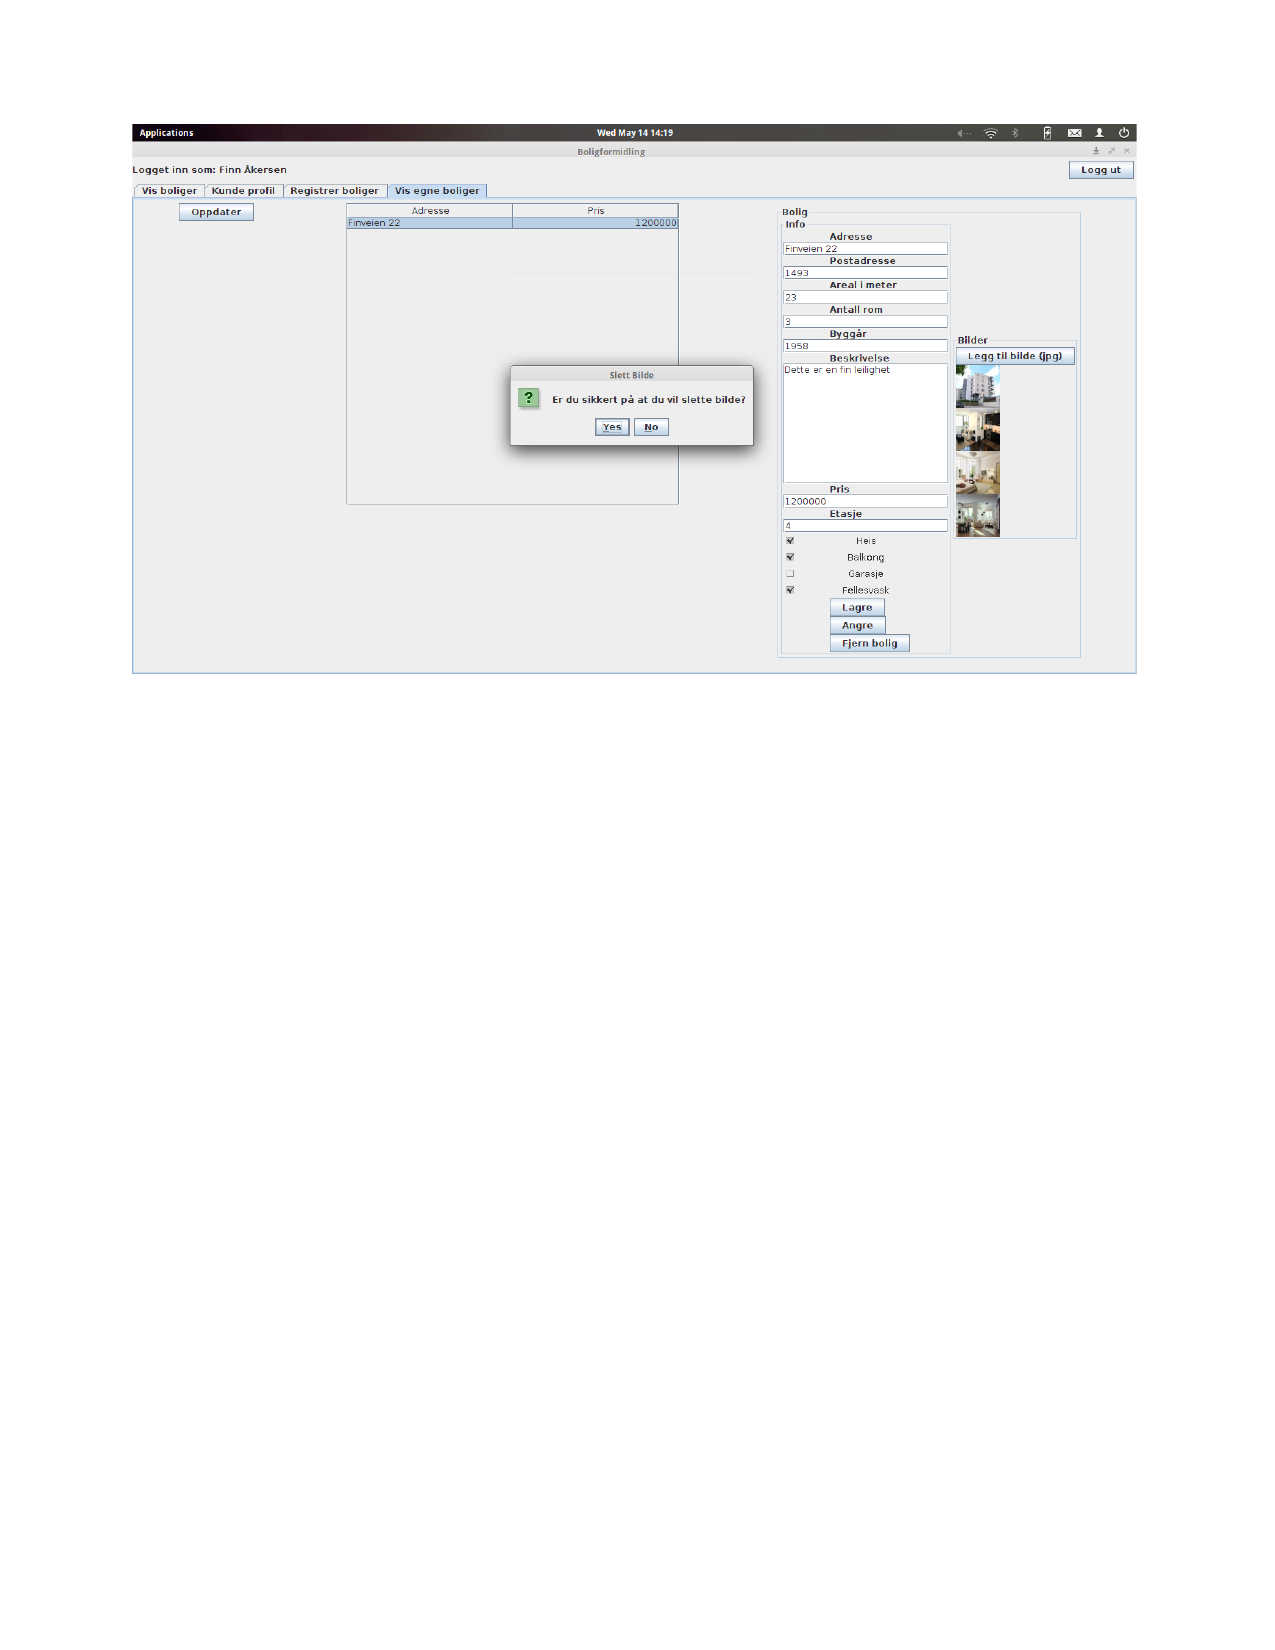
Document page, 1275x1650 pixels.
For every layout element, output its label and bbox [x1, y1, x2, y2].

picture [132, 124, 1137, 674]
